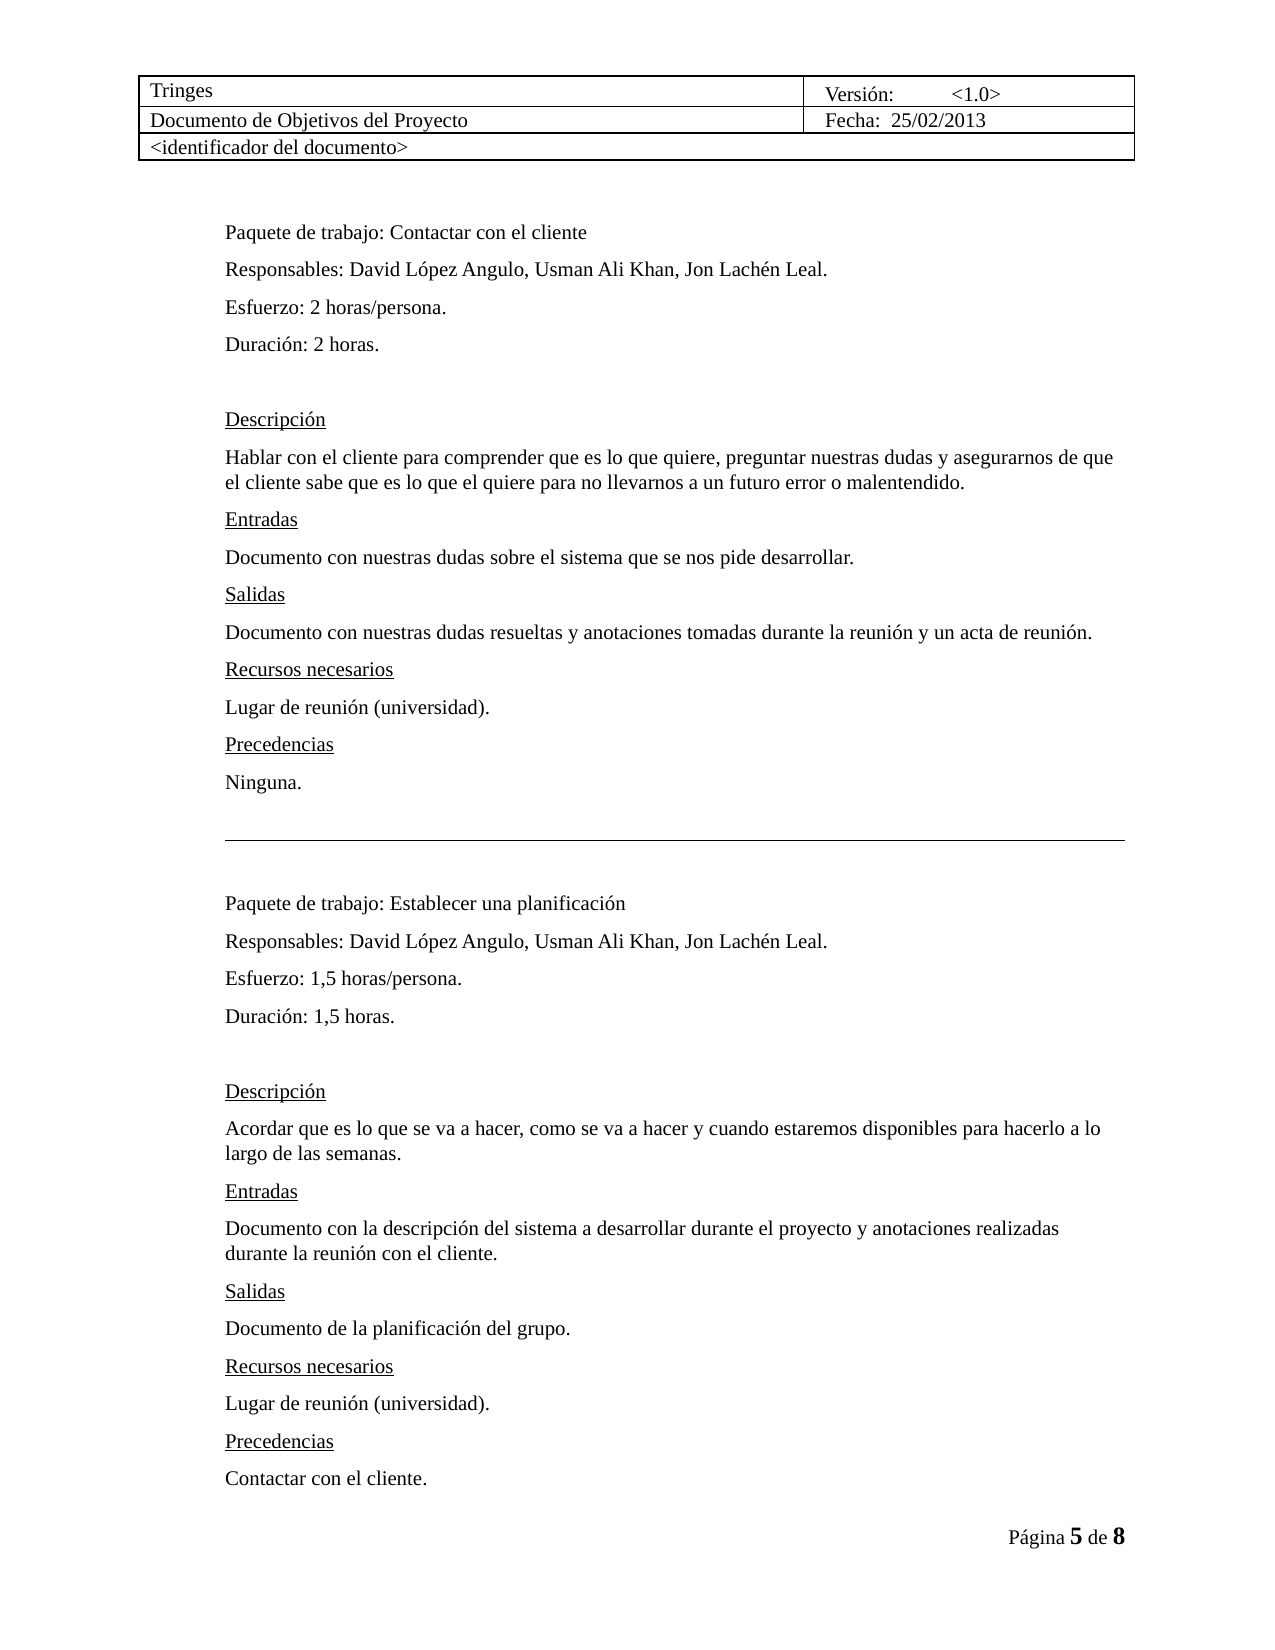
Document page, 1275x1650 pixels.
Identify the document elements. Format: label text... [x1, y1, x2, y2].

text Salidas [225, 581, 1125, 606]
text Duración: 2 horas. [225, 331, 1125, 356]
text Entradas [225, 506, 1125, 531]
text Responsables: David López Angulo, Usman Ali Khan, Jon Lachén Leal. [225, 256, 1125, 281]
text Esfuerzo: 2 horas/persona. [225, 294, 1125, 319]
text Documento de la planificación del grupo. [225, 1315, 1125, 1340]
text Documento con nuestras dudas sobre el sistema que se nos pide desarrollar. [225, 544, 1125, 569]
text Documento con la descripción del sistema a desarrollar durante el proyecto y anotaciones realizadas durante la reunión con el cliente. [225, 1215, 1125, 1265]
text Entradas [225, 1178, 1125, 1203]
text Recursos necesarios [225, 656, 1125, 681]
text Precedencias [150, 1428, 1125, 1453]
text Paquete de trabajo: Contactar con el cliente [225, 219, 1125, 244]
text Recursos necesarios [225, 1353, 1125, 1378]
text Lugar de reunión (universidad). [225, 694, 1125, 719]
text Responsables: David López Angulo, Usman Ali Khan, Jon Lachén Leal. [225, 928, 1125, 953]
text Ninguna. [150, 769, 1125, 794]
text Precedencias [150, 731, 1125, 756]
text Salidas [225, 1278, 1125, 1303]
text Acordar que es lo que se va a hacer, como se va a hacer y cuando estaremos disponibles para hacerlo a lo largo de las semanas. [225, 1115, 1125, 1165]
text Duración: 1,5 horas. [225, 1003, 1125, 1028]
text Contactar con el cliente. [150, 1465, 1125, 1490]
text Hablar con el cliente para comprender que es lo que quiere, preguntar nuestras dudas y asegurarnos de que el cliente sabe que es lo que el quiere para no llevarnos a un futuro error o malentendido. [225, 444, 1125, 494]
text Documento con nuestras dudas resueltas y anotaciones tomadas durante la reunión y un acta de reunión. [225, 619, 1125, 644]
text Lugar de reunión (universidad). [225, 1390, 1125, 1415]
text Descripción [225, 1078, 1125, 1103]
text Esfuerzo: 1,5 horas/persona. [225, 965, 1125, 990]
text Descripción [225, 406, 1125, 431]
text Paquete de trabajo: Establecer una planificación [225, 890, 1125, 915]
